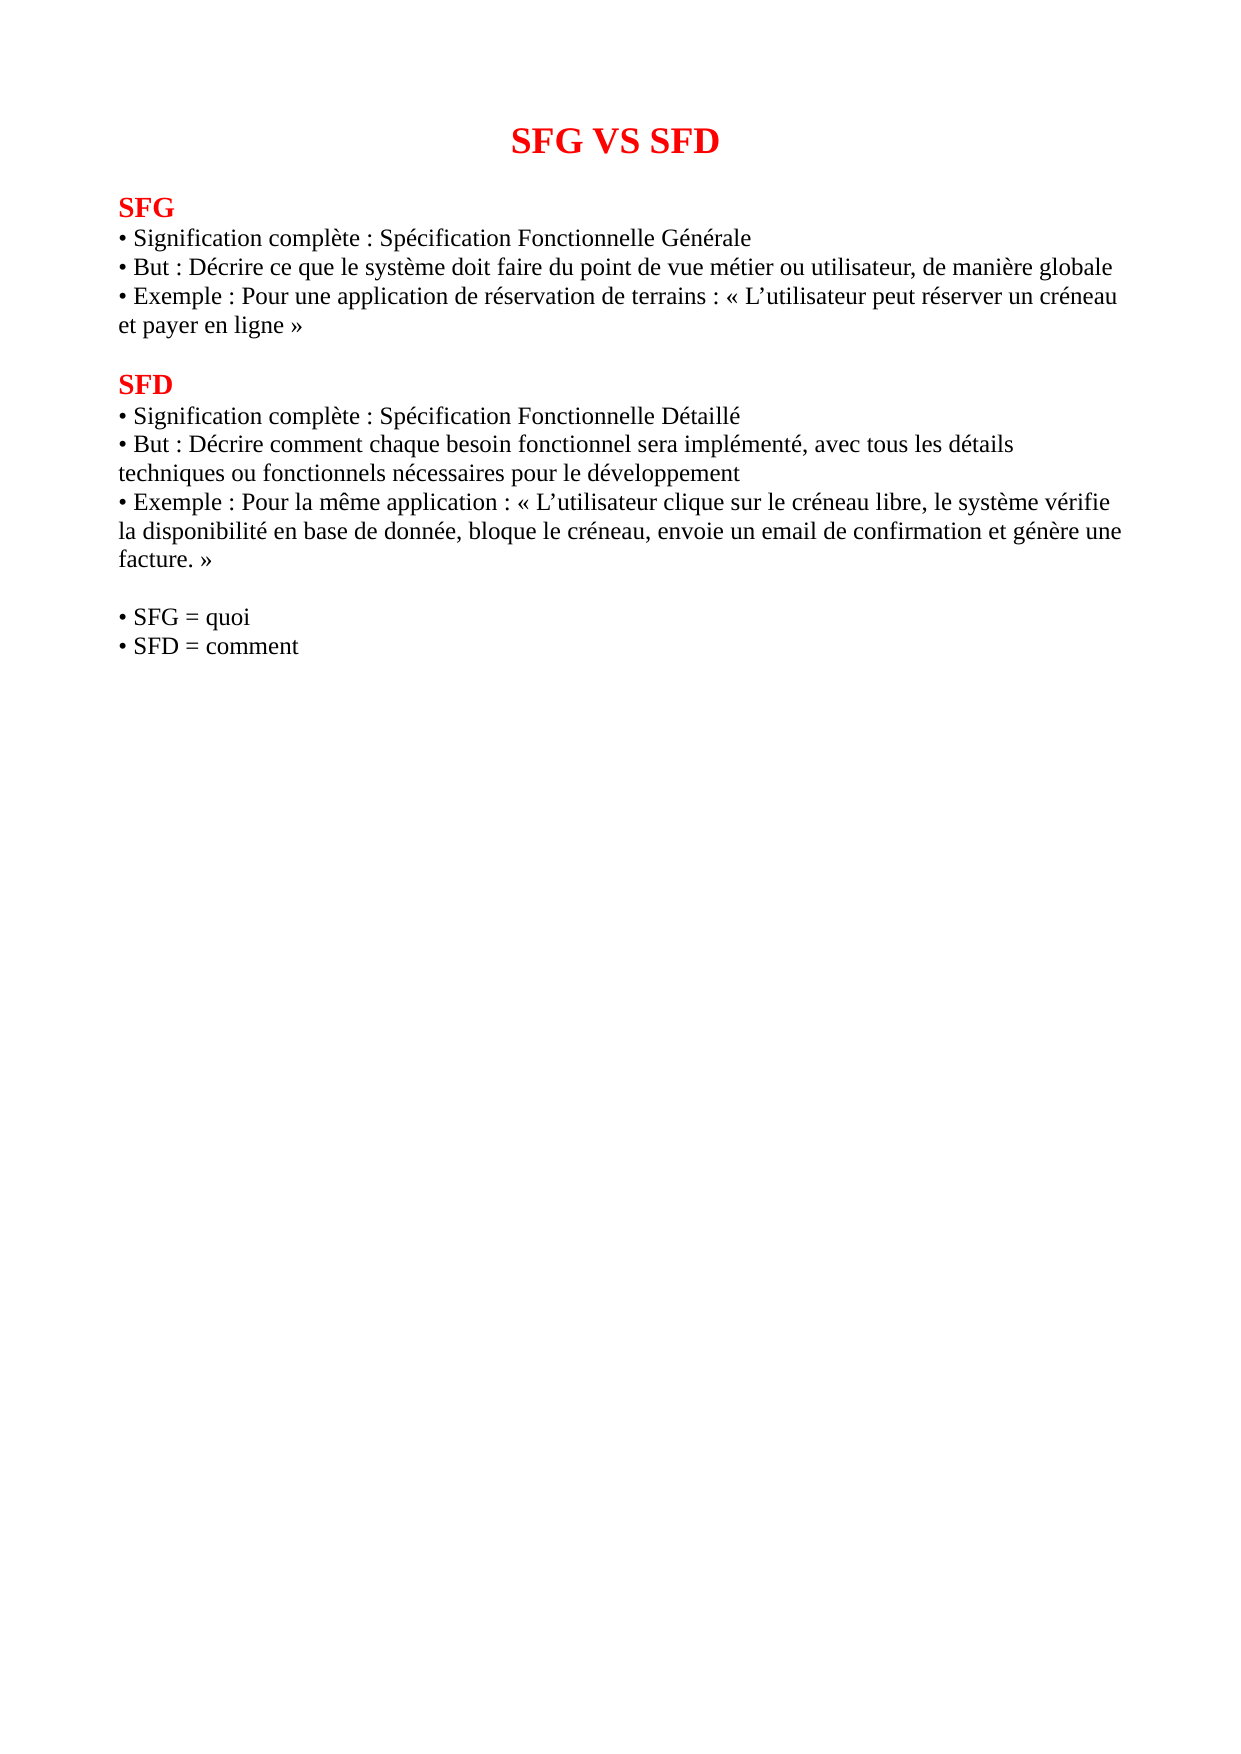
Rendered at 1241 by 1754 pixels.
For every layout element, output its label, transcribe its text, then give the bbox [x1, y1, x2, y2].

text • SFD = comment [118, 631, 1122, 659]
text SFG [118, 190, 1122, 223]
text • Signification complète : Spécification Fonctionnelle Détaillé [118, 401, 1122, 429]
text • Exemple : Pour la même application : « L’utilisateur clique sur le créneau libre, le système vérifie la disponibilité en base de donnée, bloque le créneau, envoie un email de confirmation et génère une facture. » [118, 487, 1122, 573]
text • But : Décrire ce que le système doit faire du point de vue métier ou utilisateur, de manière globale • Exemple : Pour une application de réservation de terrains : « L’utilisateur peut réserver un créneau et payer en ligne » [118, 252, 1122, 338]
text • But : Décrire comment chaque besoin fonctionnel sera implémenté, avec tous les détails techniques ou fonctionnels nécessaires pour le développement [118, 429, 1122, 487]
text SFD [118, 367, 1122, 401]
text • SFG = quoi [118, 602, 1122, 631]
text • Signification complète : Spécification Fonctionnelle Générale [118, 223, 1122, 252]
text SFG VS SFD [118, 118, 1122, 161]
